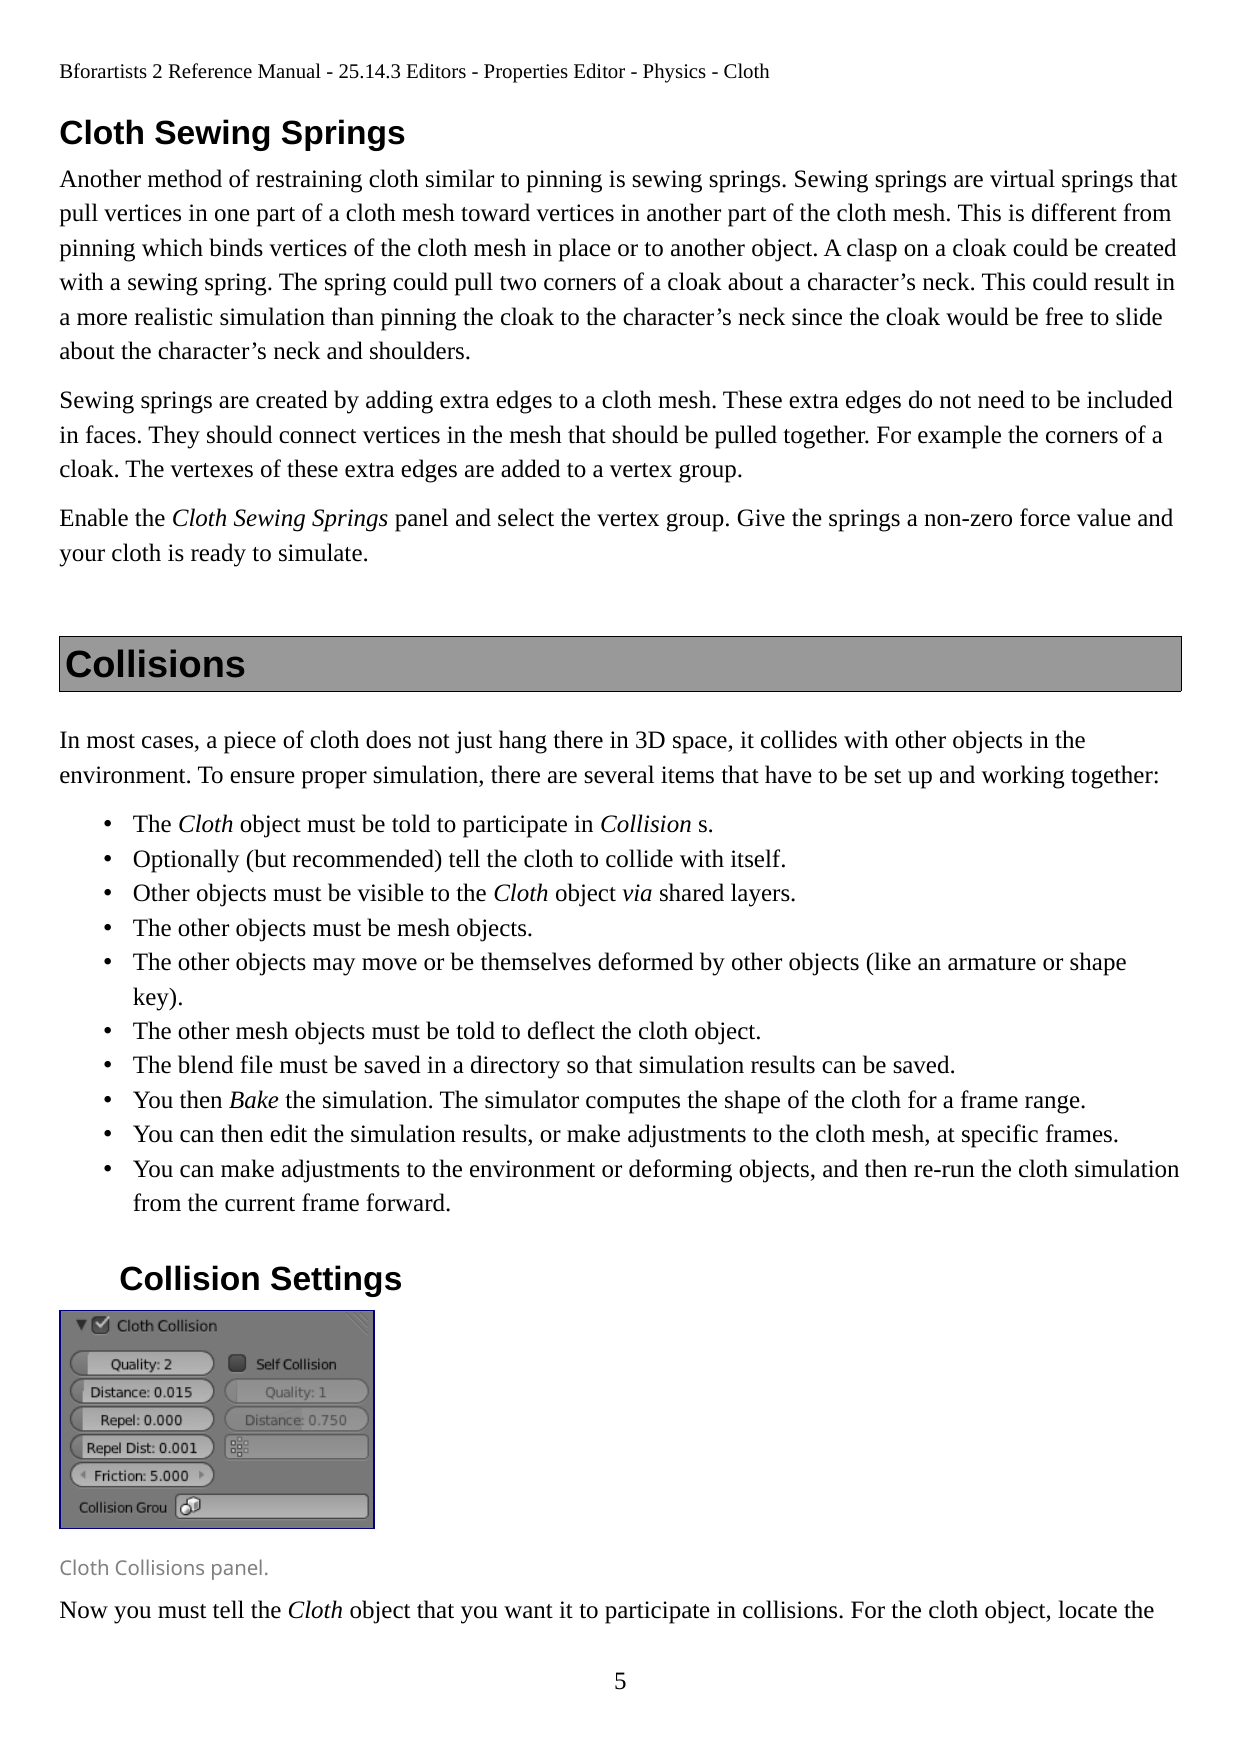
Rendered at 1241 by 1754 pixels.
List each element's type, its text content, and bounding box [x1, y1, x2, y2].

list The blend file must be saved in a directory so that simulation results can be saved. [103, 1051, 1181, 1079]
text Enable the Cloth Sewing Springs panel and select the vertex group. Give the springs a non-zero force value and your cloth is ready to simulate. [59, 503, 1181, 566]
text Cloth Collisions panel. [59, 1549, 1181, 1581]
picture [61, 1311, 373, 1528]
list The other mesh objects must be told to deflect the cloth object. [103, 1016, 1181, 1045]
list You then Bake the simulation. The simulator computes the shape of the cloth for a frame range. [103, 1085, 1181, 1114]
list The other objects may move or be themselves deformed by other objects (like an armature or shape key). [103, 947, 1181, 1010]
subtitle Collision Settings [59, 1258, 1181, 1297]
list You can make adjustments to the environment or deforming objects, and then re-run the cloth simulation from the current frame forward. [103, 1154, 1181, 1217]
list Optionally (but recommended) tell the cloth to collide with itself. [103, 844, 1181, 872]
list Other objects must be visible to the Cloth object via shared layers. [103, 878, 1181, 907]
text Another method of restraining cloth similar to pinning is sewing springs. Sewing springs are virtual springs that pull vertices in one part of a cloth mesh toward vertices in another part of the cloth mesh. This is different from pinning which binds vertices of the cloth mesh in place or to another object. A clasp on a cloak could be created with a sewing spring. The spring could pull two corners of a cloak about a character’s neck. This could result in a more realistic simulation than pinning the cloak to the character’s neck since the cloak would be free to slide about the character’s neck and shoulders. [59, 164, 1181, 365]
subtitle Cloth Sewing Springs [59, 113, 1181, 151]
list The other objects must be mesh objects. [103, 913, 1181, 941]
list The Cloth object must be told to participate in Collision s. [103, 809, 1181, 838]
list You can then edit the simulation results, or make adjustments to the cloth mesh, at specific frames. [103, 1119, 1181, 1148]
table_header Collisions [60, 637, 1181, 691]
text In most cases, a piece of cloth does not just hang there in 3D space, it collides with other objects in the environment. To ensure proper simulation, there are several items that have to be set up and working together: [59, 726, 1181, 789]
text Sewing springs are created by adding extra edges to a cloth mesh. These extra edges do not need to be included in faces. They should connect vertices in the mesh that should be pulled together. For example the corners of a cloak. The vertexes of these extra edges are added to a vertex group. [59, 385, 1181, 483]
text Now you must tell the Cloth object that you want it to participate in collisions. For the cloth object, locate the [59, 1595, 1181, 1624]
